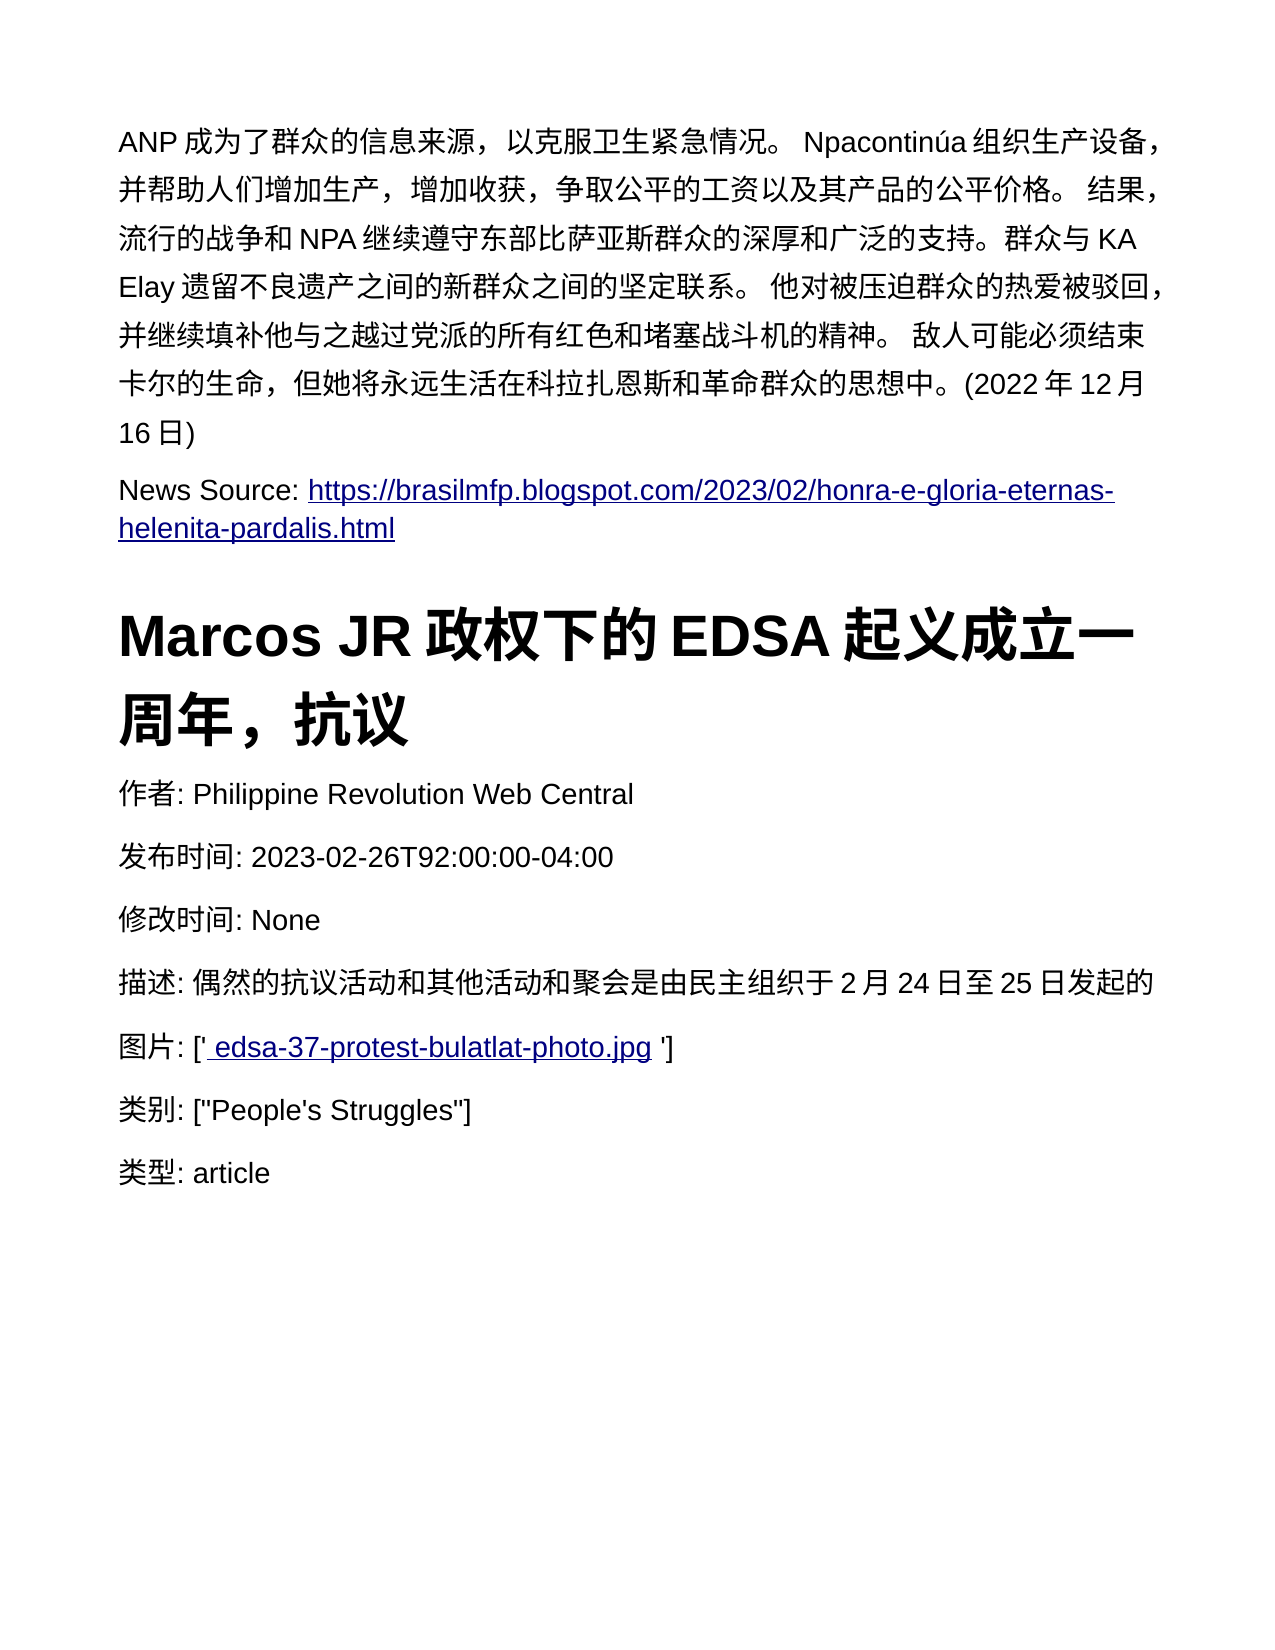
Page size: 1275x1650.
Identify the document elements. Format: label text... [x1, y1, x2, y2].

text 发布时间: 2023-02-26T92:00:00-04:00 [118, 834, 1157, 876]
text 类别: ["People's Struggles"] [118, 1086, 1157, 1128]
text News Source: https://brasilmfp.blogspot.com/2023/02/honra-e-gloria-eternas-helenita-pardalis.html [118, 472, 1157, 544]
text 图片: [' edsa-37-protest-bulatlat-photo.jpg '] [118, 1023, 1157, 1065]
subtitle Marcos JR政权下的EDSA起义成立一周年，抗议 [118, 589, 1157, 758]
text 作者: Philippine Revolution Web Central [118, 771, 1157, 813]
text 他们一直在努力解决群众的紧急社会经济问题，倾泻农业改革，并帮助群众克服瘟疫，连续的台风，洪水和其他气候灾难。 中午，Covid-19大流行，该地区的ANP成为了群众的信息来源，以克服卫生紧急情况。 Npacontinúa组织生产设备，并帮助人们增加生产，增加收获，争取公平的工资以及其产品的公平价格。 结果，流行的战争和NPA继续遵守东部比萨亚斯群众的深厚和广泛的支持。群众与KA Elay遗留不良遗产之间的新群众之间的坚定联系。 他对被压迫群众的热爱被驳回，并继续填补他与之越过党派的所有红色和堵塞战斗机的精神。 敌人可能必须结束卡尔的生命，但她将永远生活在科拉扎恩斯和革命群众的思想中。(2022年12月16日) [118, 118, 1157, 452]
text 修改时间: None [118, 897, 1157, 939]
text 描述: 偶然的抗议活动和其他活动和聚会是由民主组织于2月24日至25日发起的 [118, 960, 1157, 1002]
text 类型: article [118, 1149, 1157, 1192]
